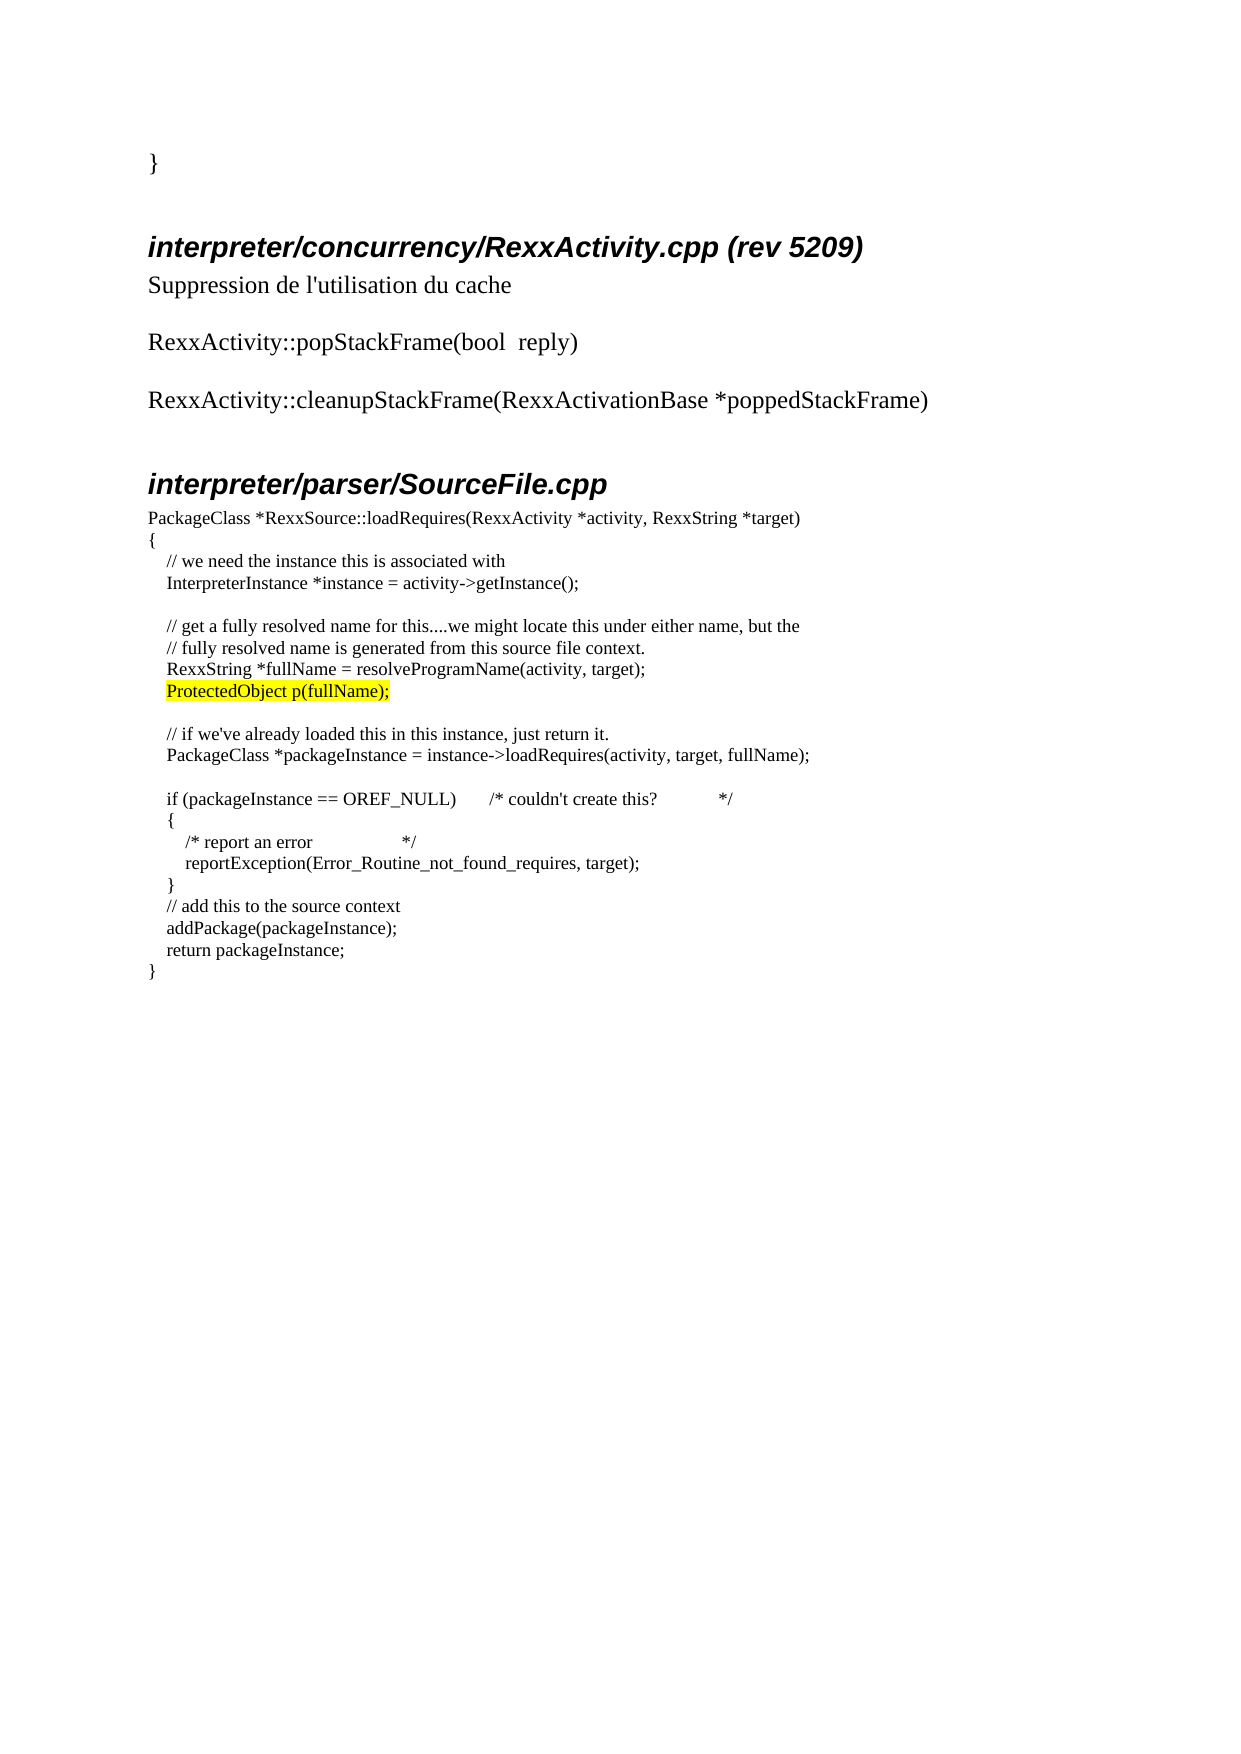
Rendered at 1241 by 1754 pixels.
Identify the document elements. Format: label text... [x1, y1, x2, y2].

text } [148, 148, 1093, 176]
text { [148, 809, 1093, 831]
text // if we've already loaded this in this instance, just return it. [148, 723, 1093, 744]
text /* report an error */ [148, 831, 1093, 852]
text } [148, 960, 1093, 982]
text } [148, 874, 1093, 895]
text // add this to the source context [148, 895, 1093, 917]
subtitle interpreter/parser/SourceFile.cpp [148, 467, 1093, 501]
text RexxActivity::cleanupStackFrame(RexxActivationBase *poppedStackFrame) [148, 385, 1093, 414]
text { [148, 529, 1093, 550]
text RexxString *fullName = resolveProgramName(activity, target); [148, 658, 1093, 680]
text // get a fully resolved name for this....we might locate this under either name, but the [148, 615, 1093, 637]
text ProtectedObject p(fullName); [148, 680, 1093, 701]
text InterpreterInstance *instance = activity->getInstance(); [148, 572, 1093, 593]
text return packageInstance; [148, 938, 1093, 960]
text reportException(Error_Routine_not_found_requires, target); [148, 852, 1093, 874]
text Suppression de l'utilisation du cache [148, 270, 1093, 299]
text PackageClass *RexxSource::loadRequires(RexxActivity *activity, RexxString *target) [148, 507, 1093, 529]
text if (packageInstance == OREF_NULL) /* couldn't create this? */ [148, 787, 1093, 809]
subtitle interpreter/concurrency/RexxActivity.cpp (rev 5209) [148, 230, 1093, 264]
text RexxActivity::popStackFrame(bool reply) [148, 327, 1093, 356]
text // we need the instance this is associated with [148, 550, 1093, 572]
text addPackage(packageInstance); [148, 917, 1093, 938]
text PackageClass *packageInstance = instance->loadRequires(activity, target, fullName); [148, 744, 1093, 766]
text // fully resolved name is generated from this source file context. [148, 637, 1093, 658]
